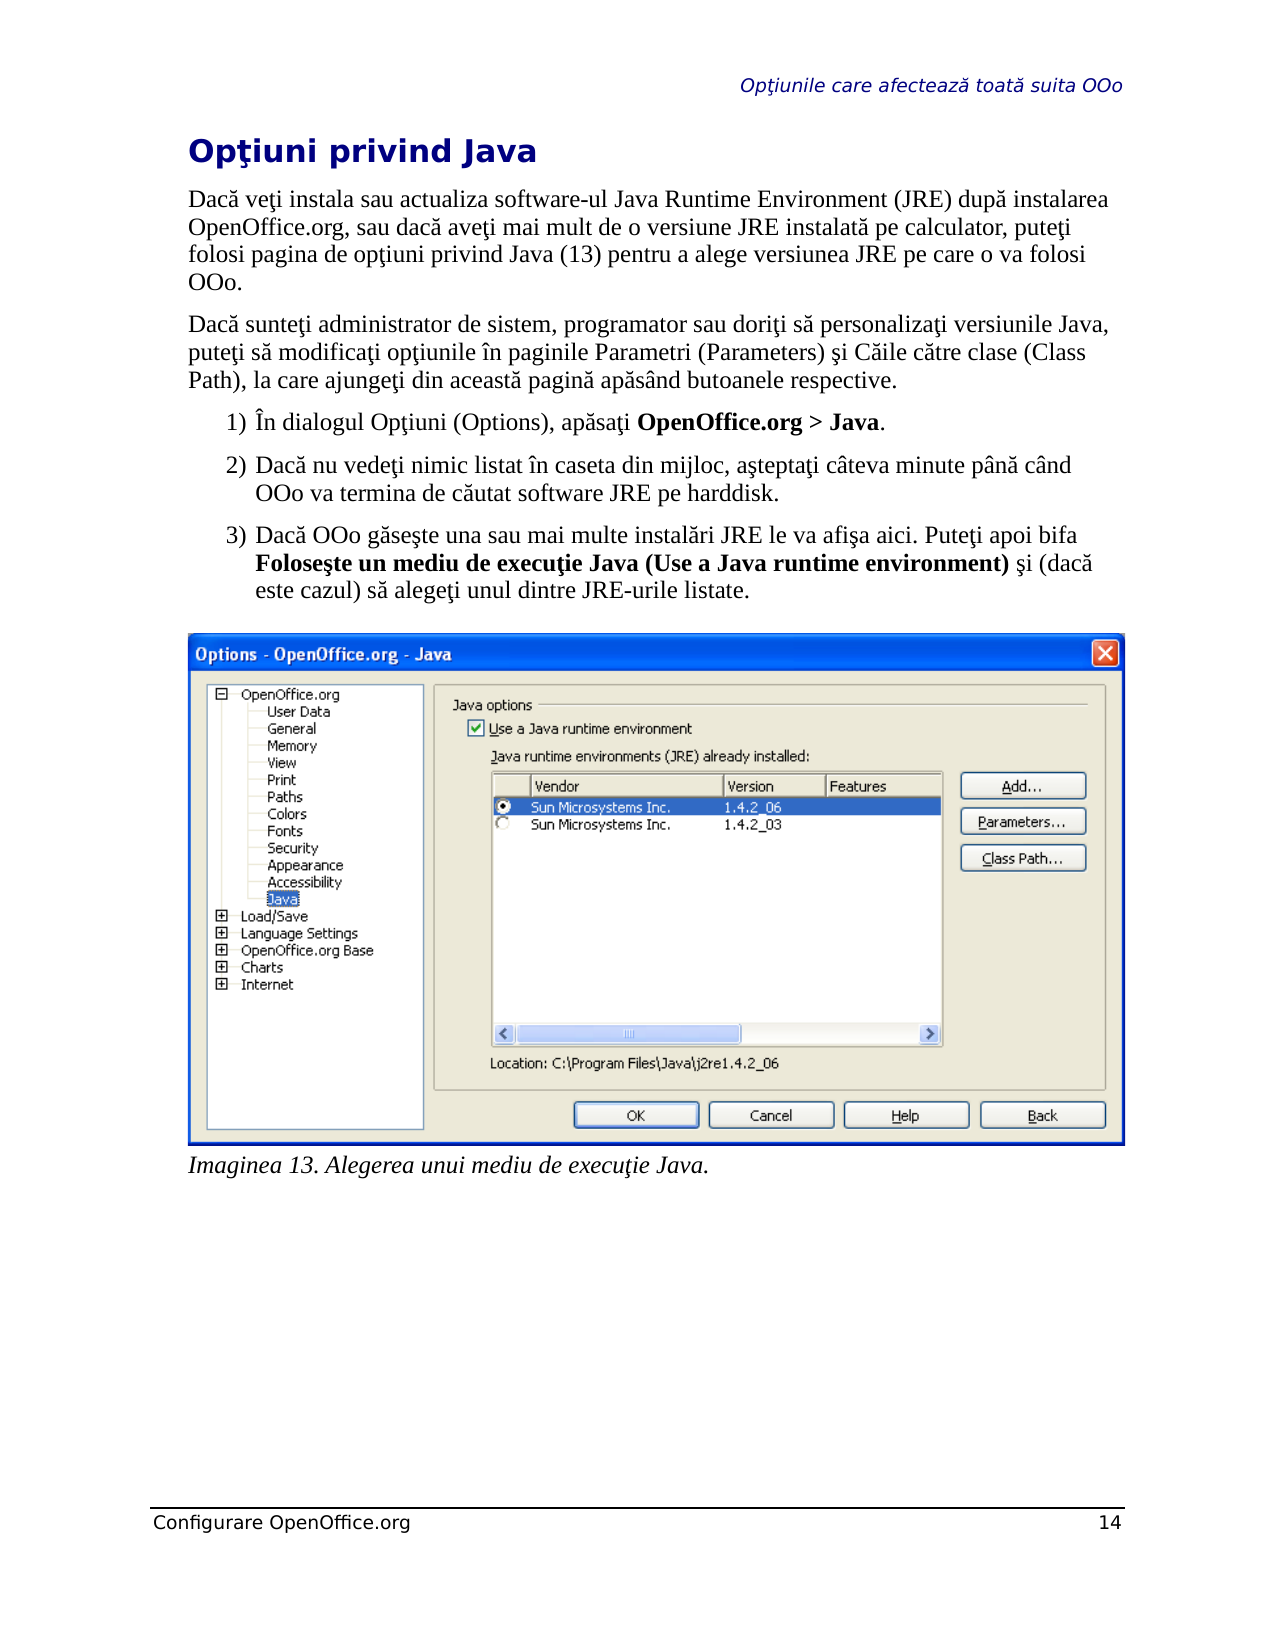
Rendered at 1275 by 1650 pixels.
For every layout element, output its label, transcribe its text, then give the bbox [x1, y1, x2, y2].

picture [187, 633, 1125, 1146]
list În dialogul Opţiuni (Options), apăsaţi OpenOffice.org > Java. [226, 408, 1125, 436]
subtitle Opţiuni privind Java [188, 134, 1125, 170]
list Dacă nu vedeţi nimic listat în caseta din mijloc, aşteptaţi câteva minute până când OOo va termina de căutat software JRE pe harddisk. [226, 451, 1125, 506]
text Dacă sunteţi administrator de sistem, programator sau doriţi să personalizaţi versiunile Java, puteţi să modificaţi opţiunile în paginile Parametri (Parameters) şi Căile către clase (Class Path), la care ajungeţi din această pagină apăsând butoanele respective. [188, 311, 1125, 394]
text Dacă veţi instala sau actualiza software-ul Java Runtime Environment (JRE) după instalarea OpenOffice.org, sau dacă aveţi mai mult de o versiune JRE instalată pe calculator, puteţi folosi pagina de opţiuni privind Java (Imaginea 13) pentru a alege versiunea JRE pe care o va folosi OOo. [188, 185, 1125, 296]
text Imaginea 13. Alegerea unui mediu de execuţie Java. [188, 1146, 1125, 1179]
list Dacă OOo găseşte una sau mai multe instalări JRE le va afişa aici. Puteţi apoi bifa Foloseşte un mediu de execuţie Java (Use a Java runtime environment) şi (dacă este cazul) să alegeţi unul dintre JRE-urile listate. [226, 521, 1125, 604]
